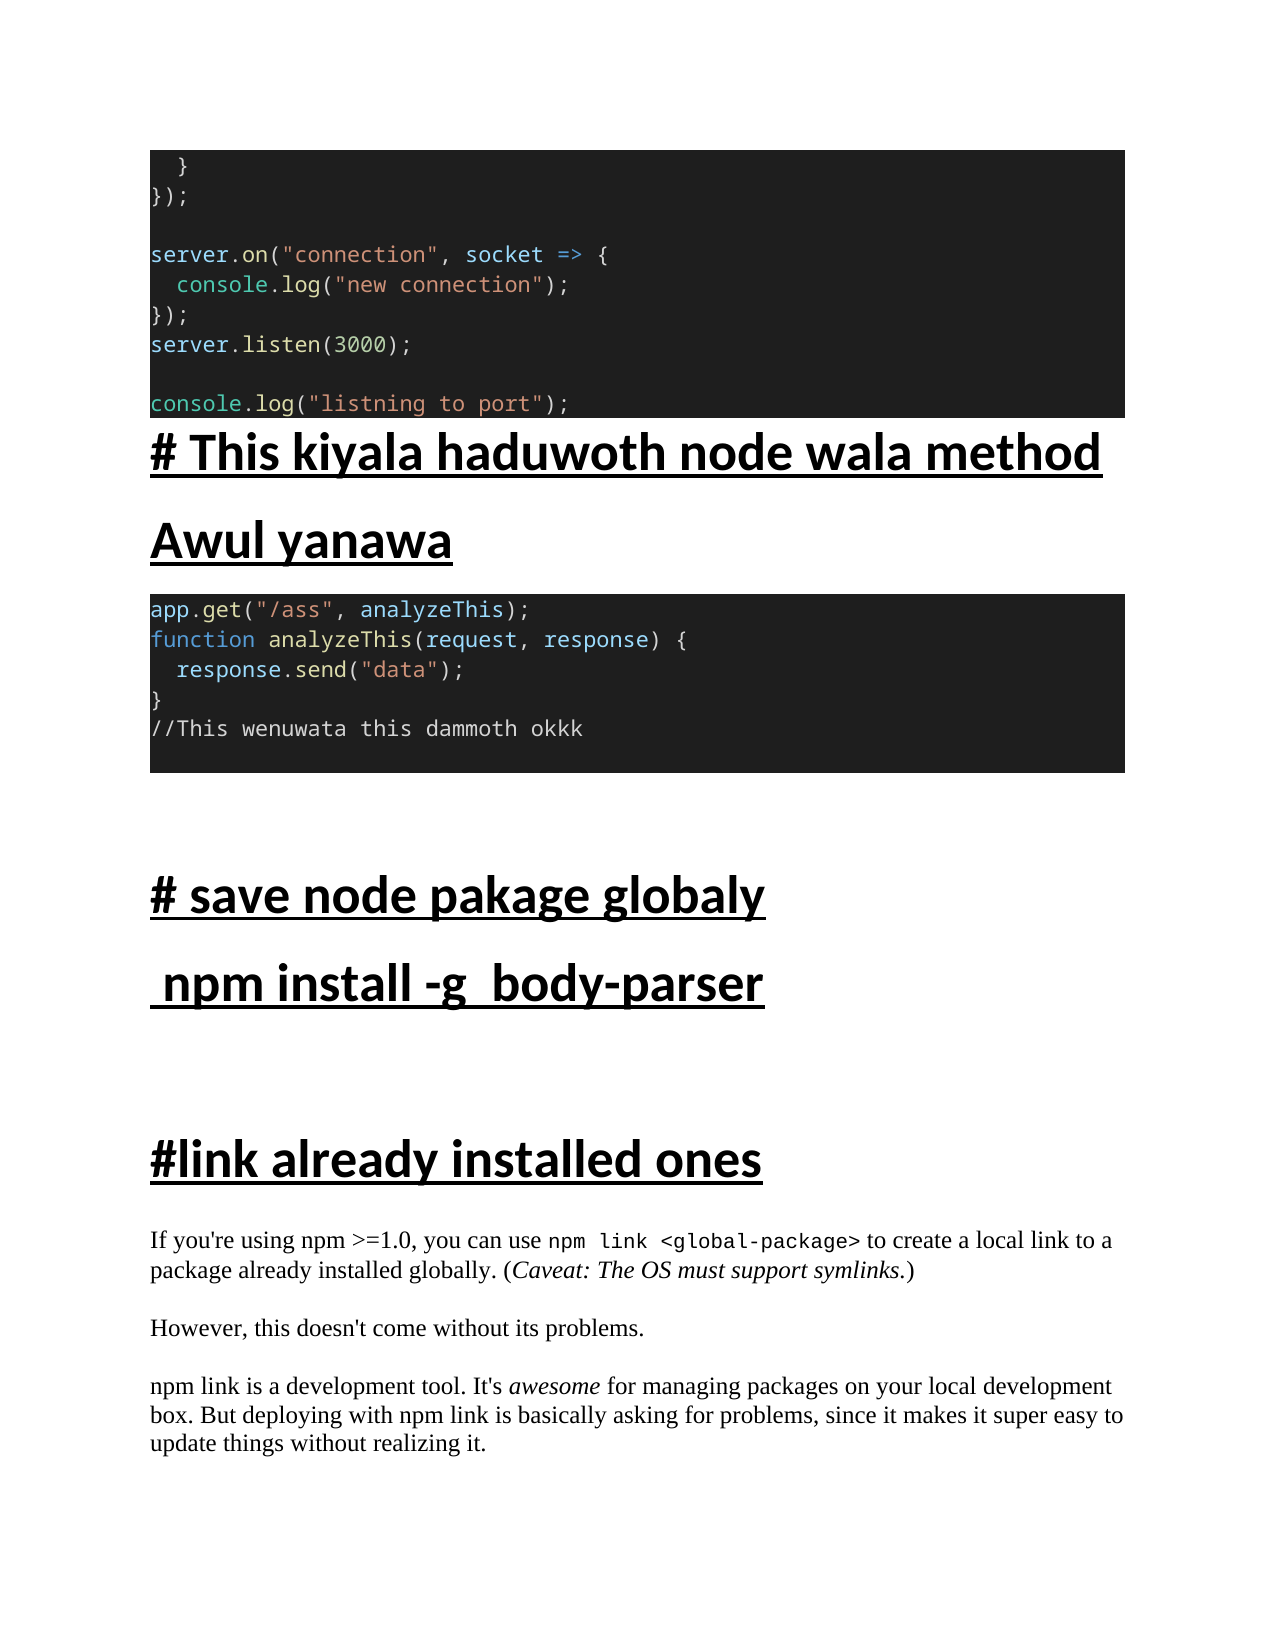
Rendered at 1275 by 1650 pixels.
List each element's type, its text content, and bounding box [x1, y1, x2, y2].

text console.log("new connection"); [150, 269, 1125, 299]
text npm link is a development tool. It's awesome for managing packages on your local development box. But deploying with npm link is basically asking for problems, since it makes it super easy to update things without realizing it. [150, 1371, 1125, 1457]
text # This kiyala haduwoth node wala method [150, 418, 1125, 484]
text Awul yanawa [150, 506, 1125, 572]
text server.on("connection", socket => { [150, 239, 1125, 269]
text function analyzeThis(request, response) { [150, 624, 1125, 654]
text server.listen(3000); [150, 329, 1125, 358]
text } [150, 150, 1125, 180]
text # save node pakage globaly [150, 861, 1125, 927]
text }); [150, 299, 1125, 329]
text //This wenuwata this dammoth okkk [150, 713, 1125, 743]
text #link already installed ones [150, 1125, 1125, 1191]
text app.get("/ass", analyzeThis); [150, 594, 1125, 624]
text console.log("listning to port"); [150, 388, 1125, 418]
text However, this doesn't come without its problems. [150, 1313, 1125, 1342]
text }); [150, 180, 1125, 209]
text response.send("data"); [150, 654, 1125, 683]
text If you're using npm >=1.0, you can use npm link <global-package> to create a local link to a package already installed globally. (Caveat: The OS must support symlinks.) [150, 1226, 1125, 1284]
text npm install -g body-parser [150, 949, 1125, 1015]
text } [150, 683, 1125, 713]
